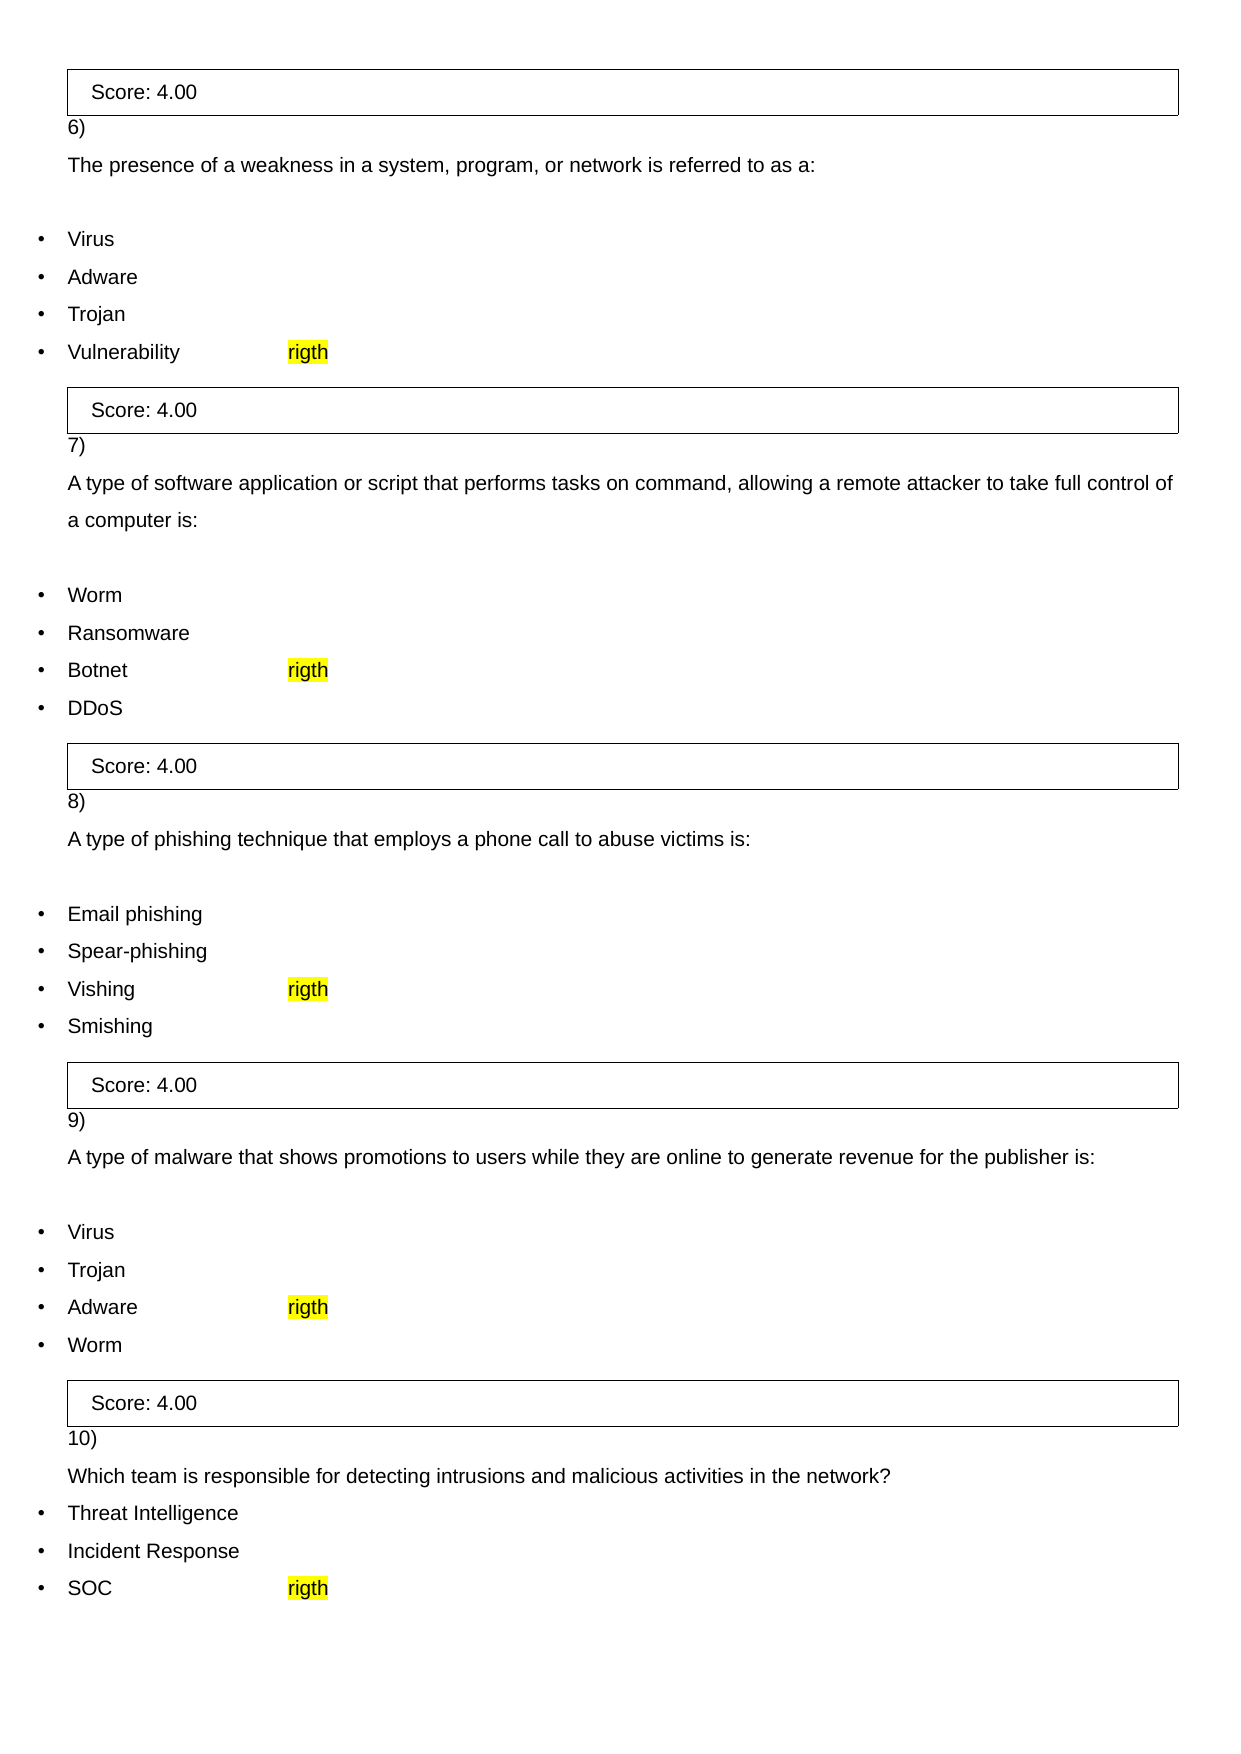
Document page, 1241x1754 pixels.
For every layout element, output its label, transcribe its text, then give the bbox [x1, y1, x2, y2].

list Worm [67, 1319, 1178, 1357]
list Adware rigth [67, 1282, 1178, 1319]
list Vishing rigth [67, 963, 1178, 1001]
list Trojan [67, 289, 1178, 326]
list Worm [67, 570, 1178, 607]
text 9) [67, 1109, 1170, 1132]
list Adware [67, 251, 1178, 289]
text A type of malware that shows promotions to users while they are online to generate revenue for the publisher is: [67, 1132, 1178, 1169]
text 6) [67, 116, 1170, 139]
text Score: 4.00 [68, 70, 1178, 115]
list Ransomware [67, 607, 1178, 645]
text 7) [67, 434, 1170, 457]
list Smishing [67, 1001, 1178, 1038]
text Score: 4.00 [68, 744, 1178, 789]
text 8) [67, 790, 1170, 813]
list Threat Intelligence [67, 1488, 1178, 1525]
list SOC rigth [67, 1563, 1178, 1600]
list Email phishing [67, 888, 1178, 926]
text 10) [67, 1427, 1170, 1450]
list Virus [67, 214, 1178, 251]
text A type of software application or script that performs tasks on command, allowing a remote attacker to take full control of a computer is: [67, 457, 1178, 532]
text Which team is responsible for detecting intrusions and malicious activities in the network? [67, 1450, 1178, 1488]
list Incident Response [67, 1525, 1178, 1563]
list Vulnerability rigth [67, 326, 1178, 364]
list DDoS [67, 682, 1178, 720]
text Score: 4.00 [68, 1381, 1178, 1426]
text Score: 4.00 [68, 1063, 1178, 1108]
text Score: 4.00 [68, 388, 1178, 433]
list Spear-phishing [67, 926, 1178, 963]
list Botnet rigth [67, 645, 1178, 682]
text A type of phishing technique that employs a phone call to abuse victims is: [67, 813, 1178, 851]
list Trojan [67, 1244, 1178, 1282]
text The presence of a weakness in a system, program, or network is referred to as a: [67, 139, 1178, 176]
list Virus [67, 1207, 1178, 1244]
